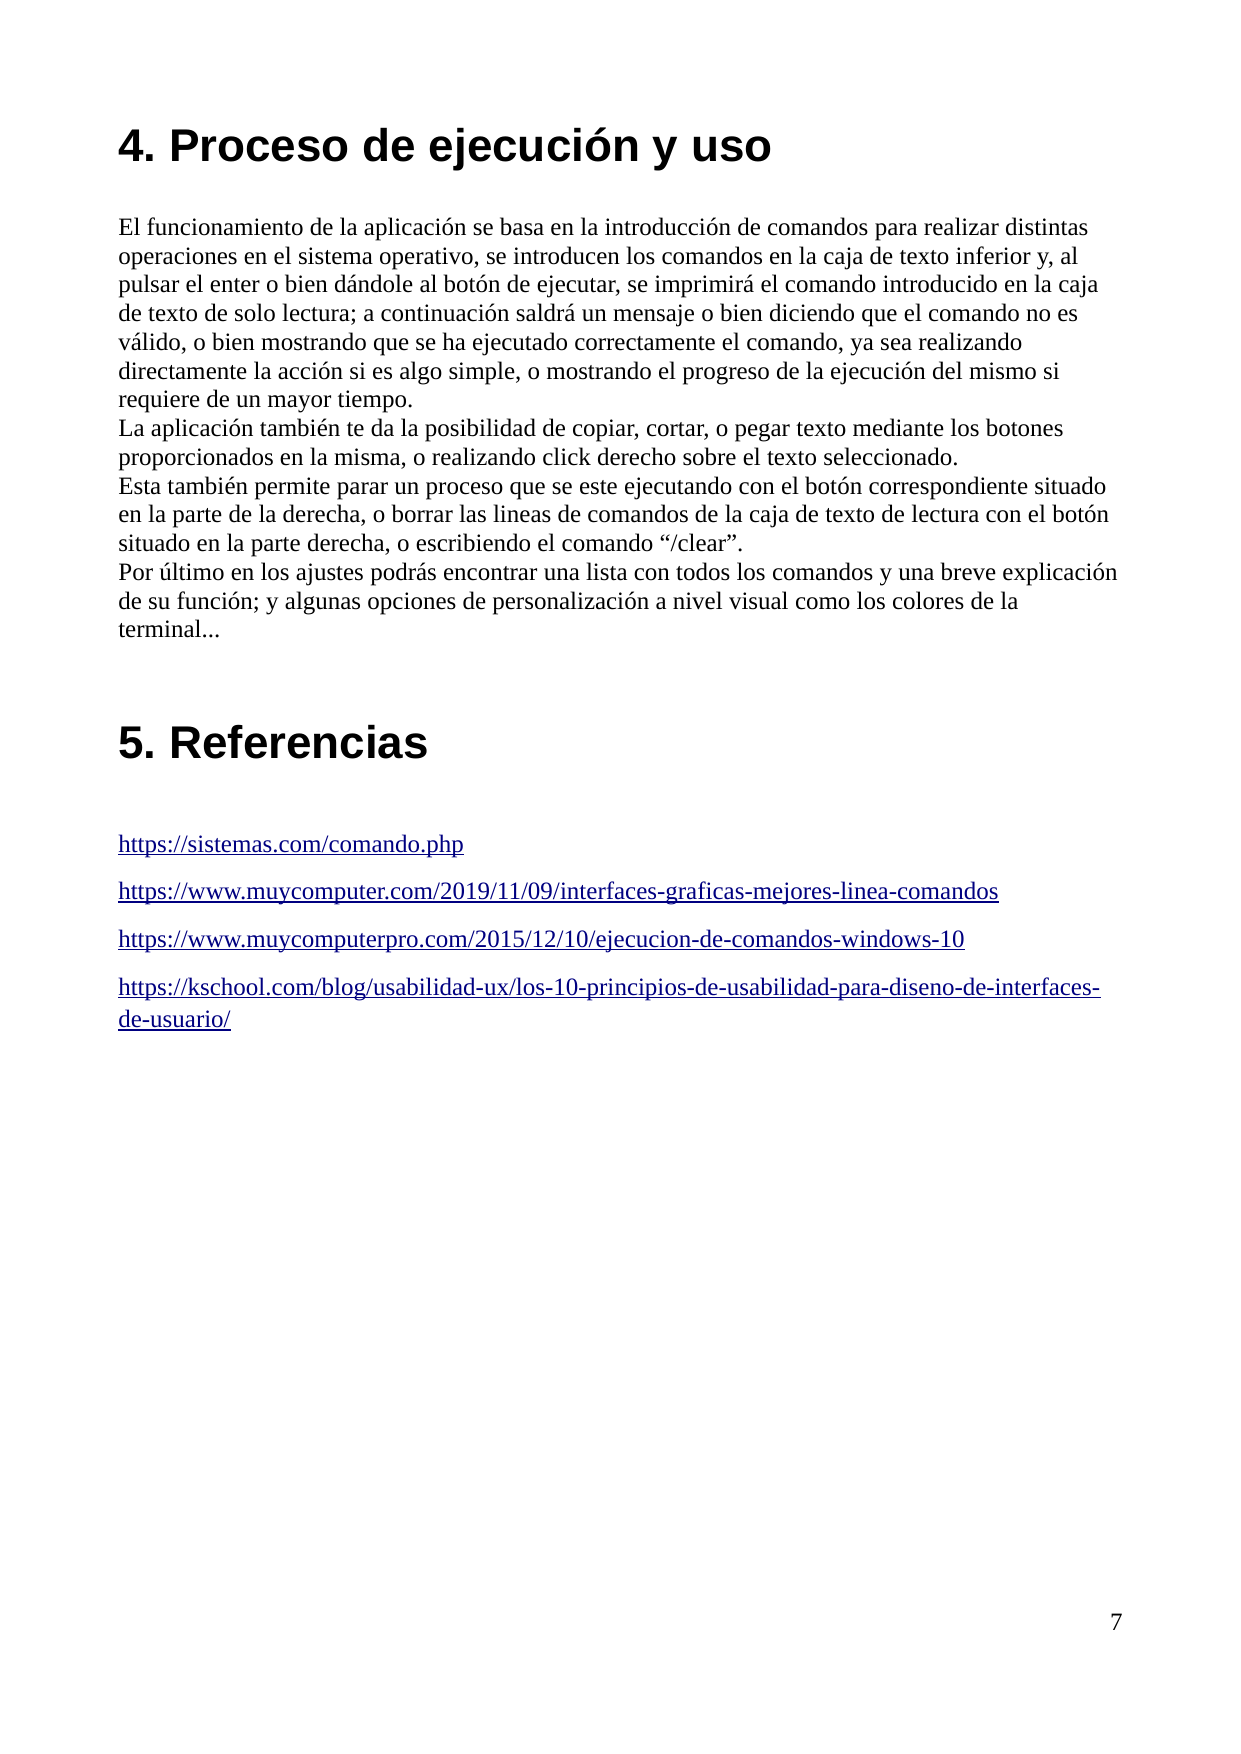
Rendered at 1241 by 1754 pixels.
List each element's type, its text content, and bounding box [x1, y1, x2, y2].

text https://sistemas.com/comando.php [118, 829, 1122, 857]
text La aplicación también te da la posibilidad de copiar, cortar, o pegar texto mediante los botones proporcionados en la misma, o realizando click derecho sobre el texto seleccionado. [118, 413, 1122, 471]
subtitle 5. Referencias [118, 716, 1122, 769]
text Esta también permite parar un proceso que se este ejecutando con el botón correspondiente situado en la parte de la derecha, o borrar las lineas de comandos de la caja de texto de lectura con el botón situado en la parte derecha, o escribiendo el comando “/clear”. [118, 471, 1122, 557]
text Por último en los ajustes podrás encontrar una lista con todos los comandos y una breve explicación de su función; y algunas opciones de personalización a nivel visual como los colores de la terminal... [118, 557, 1122, 643]
text https://www.muycomputerpro.com/2015/12/10/ejecucion-de-comandos-windows-10 [118, 924, 1122, 953]
text https://www.muycomputer.com/2019/11/09/interfaces-graficas-mejores-linea-comandos [118, 876, 1122, 905]
text https://kschool.com/blog/usabilidad-ux/los-10-principios-de-usabilidad-para-diseno-de-interfaces-de-usuario/ [118, 972, 1122, 1033]
subtitle 4. Proceso de ejecución y uso [118, 118, 1122, 171]
text El funcionamiento de la aplicación se basa en la introducción de comandos para realizar distintas operaciones en el sistema operativo, se introducen los comandos en la caja de texto inferior y, al pulsar el enter o bien dándole al botón de ejecutar, se imprimirá el comando introducido en la caja de texto de solo lectura; a continuación saldrá un mensaje o bien diciendo que el comando no es válido, o bien mostrando que se ha ejecutado correctamente el comando, ya sea realizando directamente la acción si es algo simple, o mostrando el progreso de la ejecución del mismo si requiere de un mayor tiempo. [118, 212, 1122, 413]
